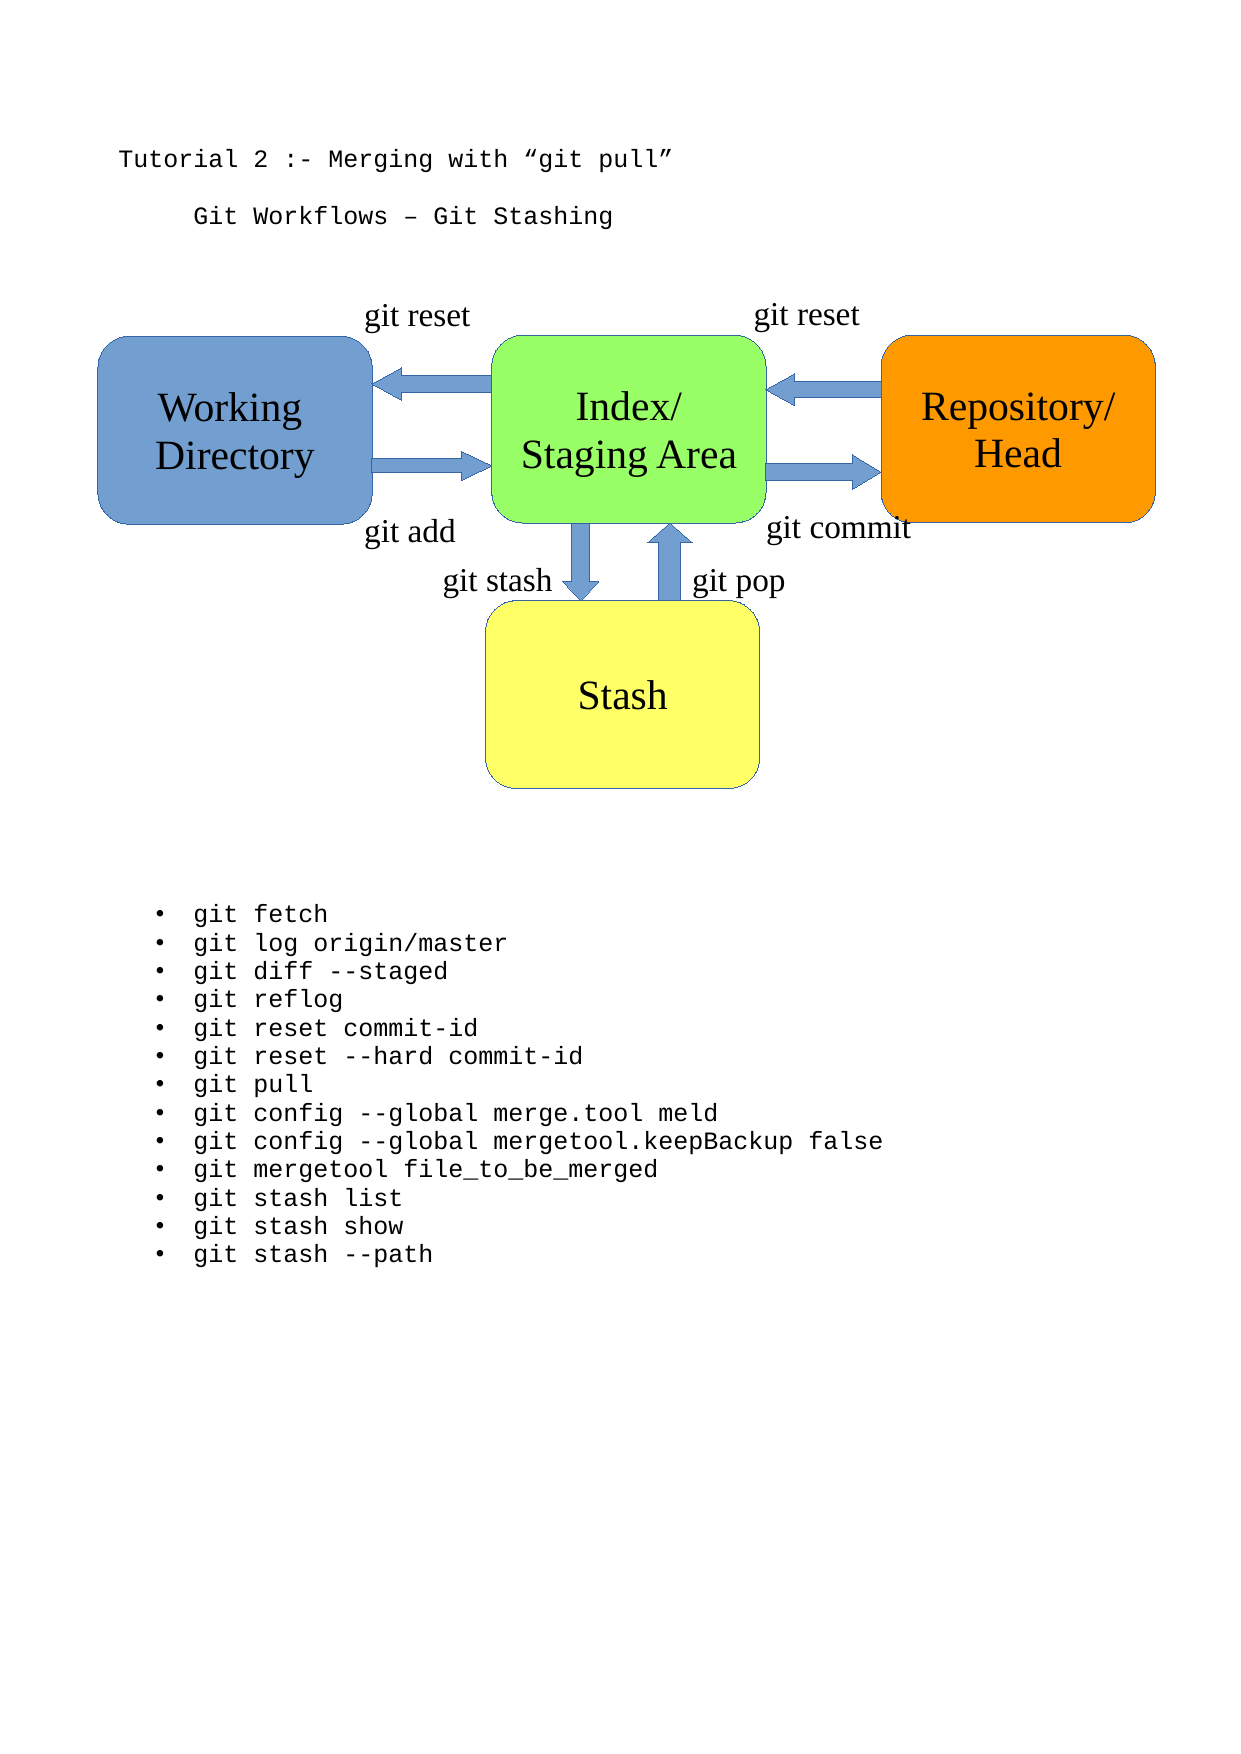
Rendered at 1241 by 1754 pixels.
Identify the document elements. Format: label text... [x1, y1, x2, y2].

list git stash --path [156, 1242, 1122, 1270]
list git reflog [156, 987, 1122, 1015]
list Git Workflows – Git Stashing [156, 203, 1122, 232]
list git diff --staged [156, 959, 1122, 987]
list git config --global merge.tool meld [156, 1100, 1122, 1129]
list git reset --hard commit-id [156, 1044, 1122, 1072]
list git stash show [156, 1214, 1122, 1242]
text Tutorial 2 :- Merging with “git pull” [118, 147, 1122, 175]
list git mergetool file_to_be_merged [156, 1157, 1122, 1185]
list git log origin/master [156, 930, 1122, 959]
list git config --global mergetool.keepBackup false [156, 1129, 1122, 1157]
list git fetch [156, 902, 1122, 930]
list git reset commit-id [156, 1015, 1122, 1044]
list git pull [156, 1072, 1122, 1100]
list git stash list [156, 1185, 1122, 1214]
